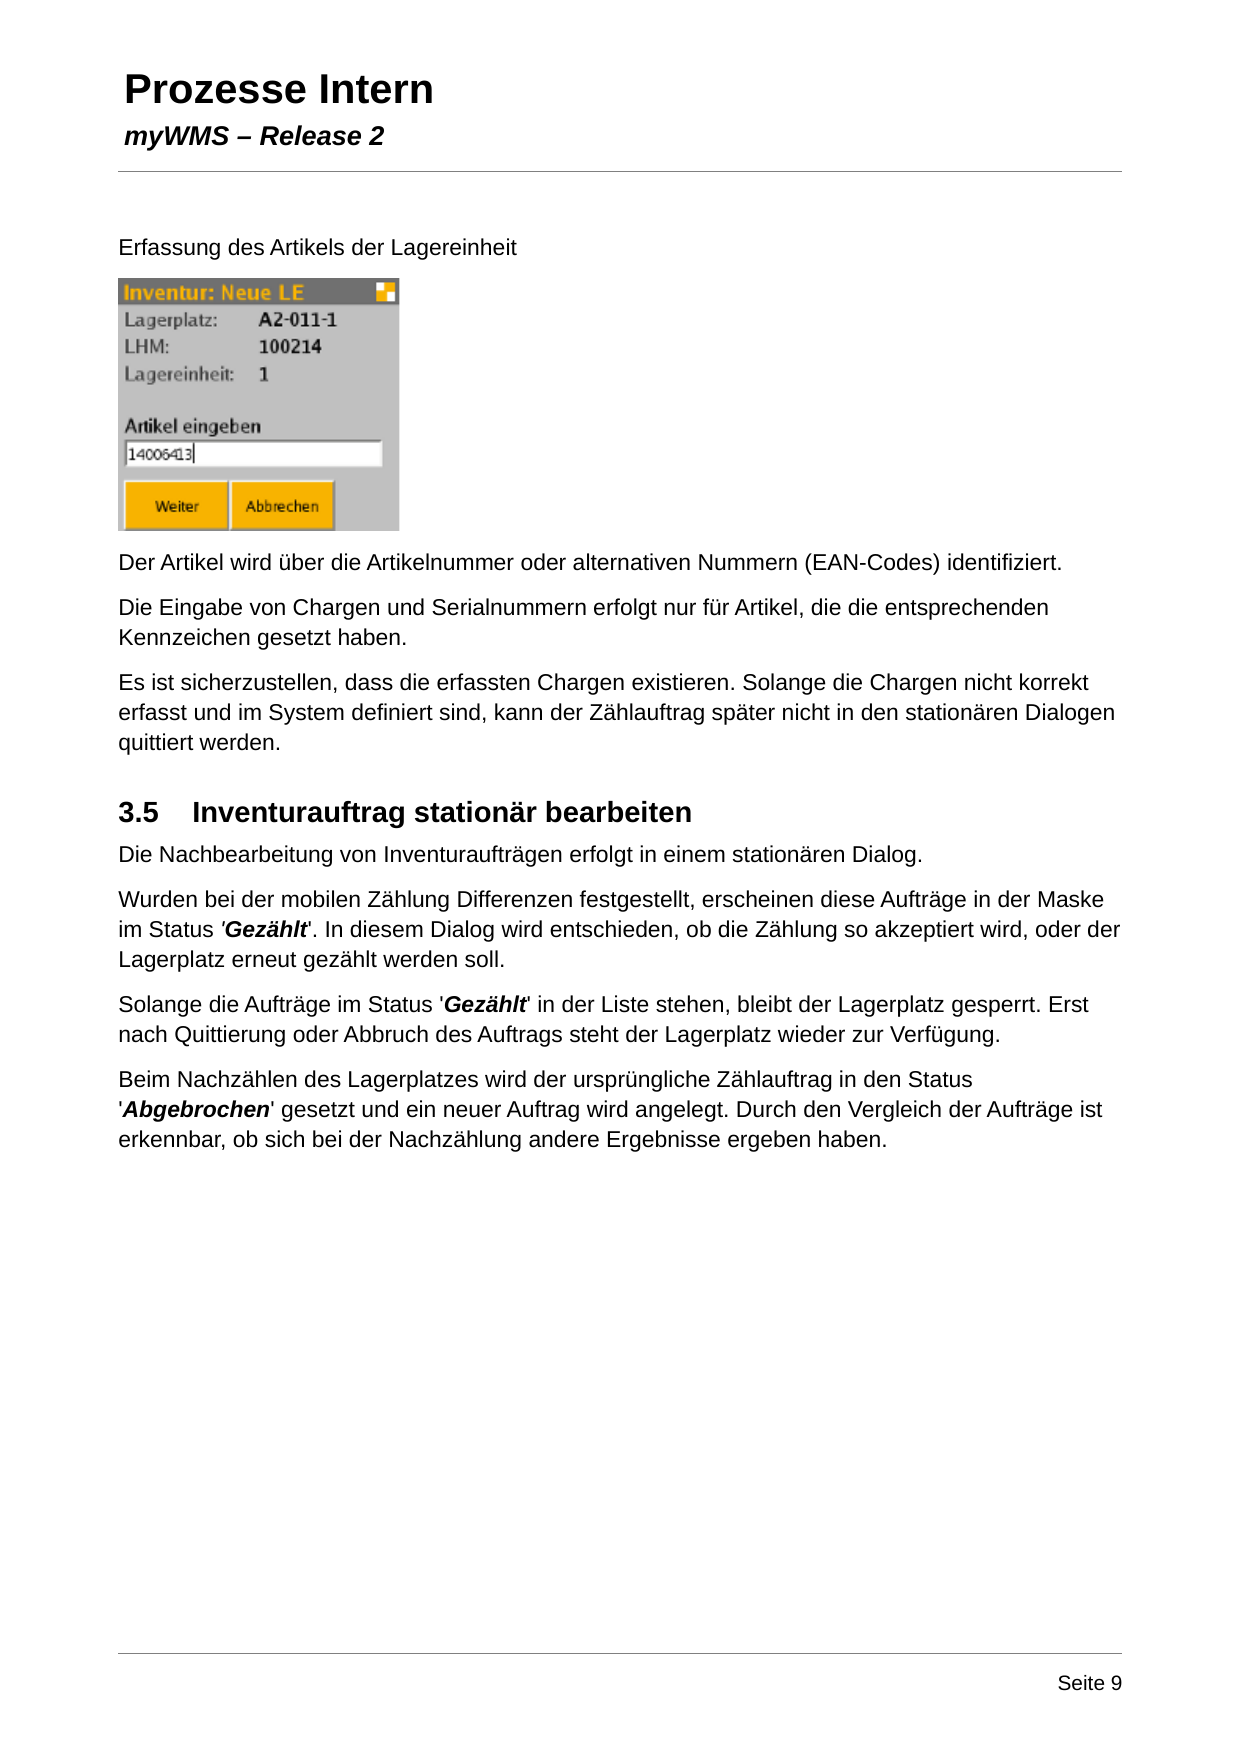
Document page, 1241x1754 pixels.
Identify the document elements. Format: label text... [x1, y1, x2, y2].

text Die Nachbearbeitung von Inventuraufträgen erfolgt in einem stationären Dialog. [118, 841, 1122, 867]
text Solange die Aufträge im Status 'Gezählt' in der Liste stehen, bleibt der Lagerplatz gesperrt. Erst nach Quittierung oder Abbruch des Auftrags steht der Lagerplatz wieder zur Verfügung. [118, 991, 1122, 1047]
text Wurden bei der mobilen Zählung Differenzen festgestellt, erscheinen diese Aufträge in der Maske im Status 'Gezählt'. In diesem Dialog wird entschieden, ob die Zählung so akzeptiert wird, oder der Lagerplatz erneut gezählt werden soll. [118, 886, 1122, 972]
subtitle Inventurauftrag stationär bearbeiten [118, 795, 1122, 828]
picture [118, 278, 400, 531]
text Der Artikel wird über die Artikelnummer oder alternativen Nummern (EAN-Codes) identifiziert. [118, 549, 1122, 575]
text Die Eingabe von Chargen und Serialnummern erfolgt nur für Artikel, die die entsprechenden Kennzeichen gesetzt haben. [118, 594, 1122, 650]
text Es ist sicherzustellen, dass die erfassten Chargen existieren. Solange die Chargen nicht korrekt erfasst und im System definiert sind, kann der Zählauftrag später nicht in den stationären Dialogen quittiert werden. [118, 669, 1122, 755]
text Beim Nachzählen des Lagerplatzes wird der ursprüngliche Zählauftrag in den Status 'Abgebrochen' gesetzt und ein neuer Auftrag wird angelegt. Durch den Vergleich der Aufträge ist erkennbar, ob sich bei der Nachzählung andere Ergebnisse ergeben haben. [118, 1066, 1122, 1152]
text Erfassung des Artikels der Lagereinheit [118, 234, 1122, 260]
